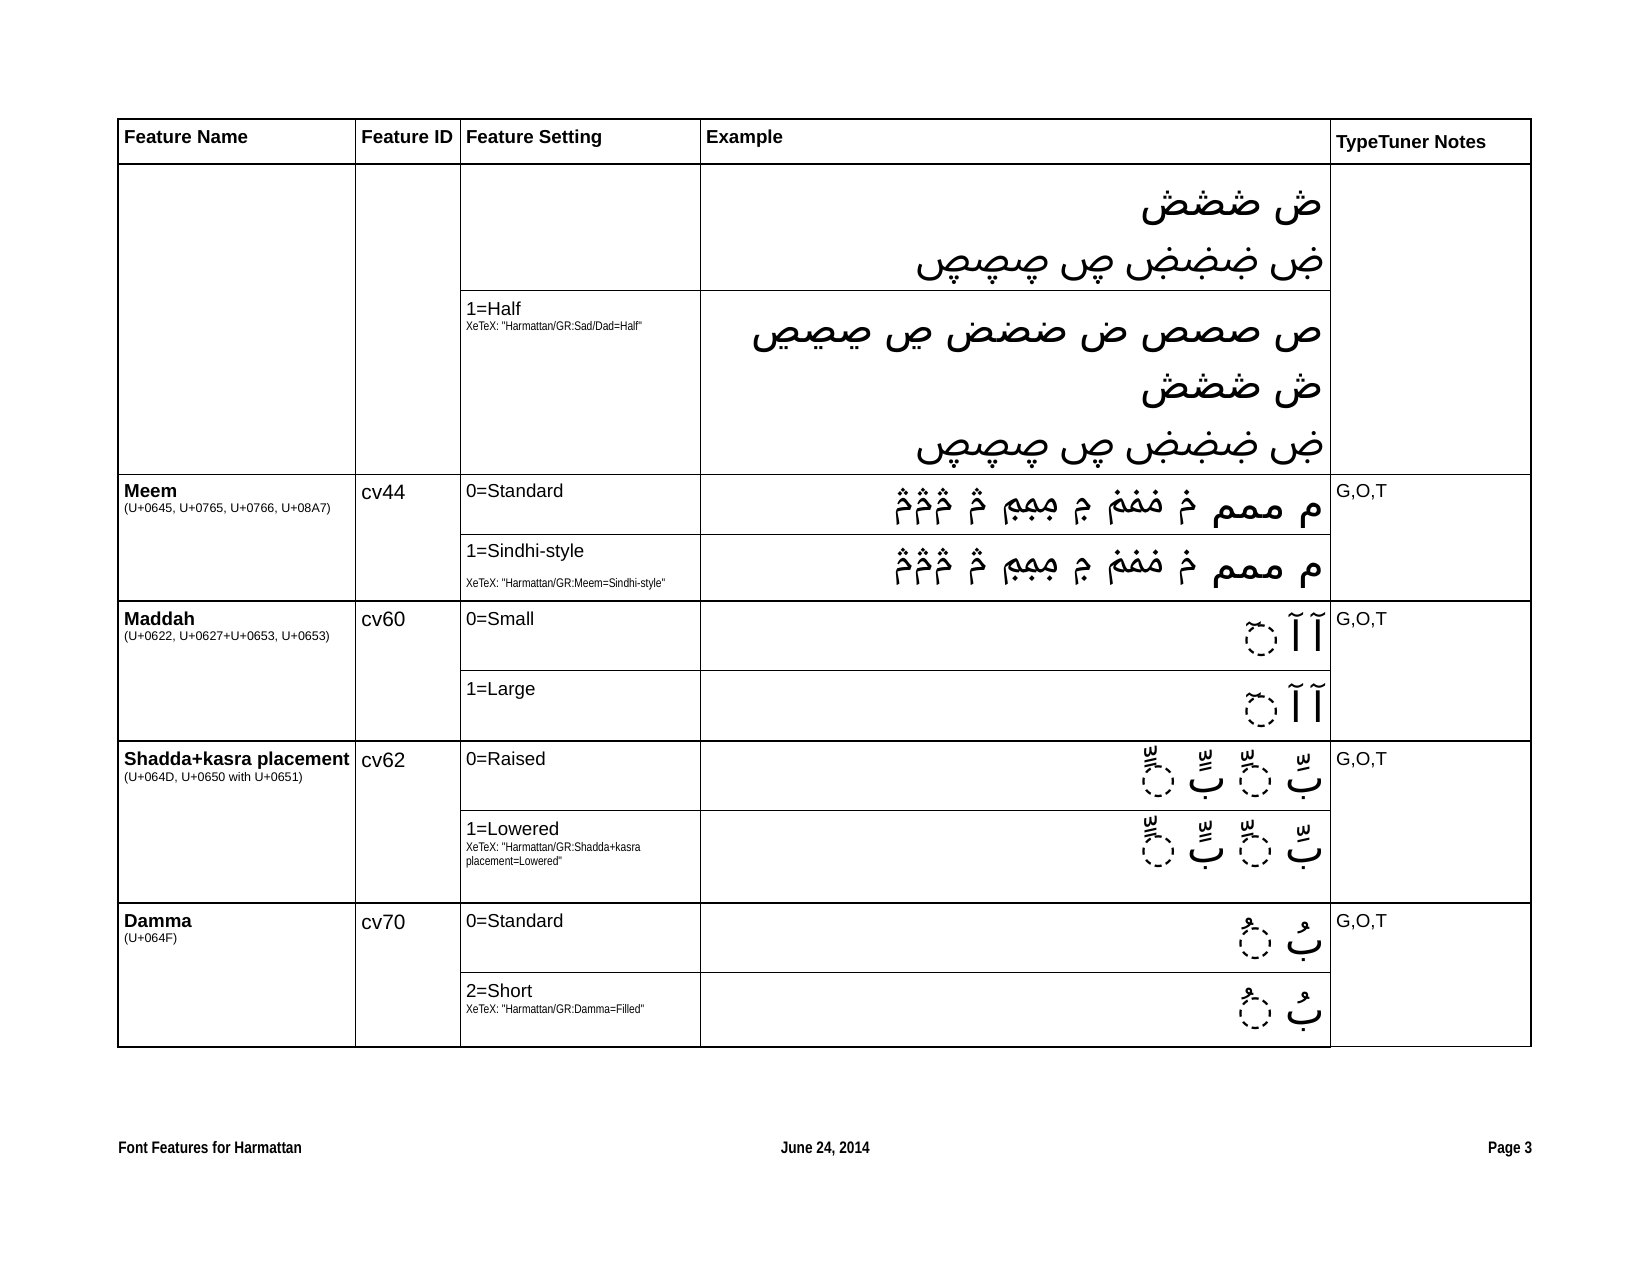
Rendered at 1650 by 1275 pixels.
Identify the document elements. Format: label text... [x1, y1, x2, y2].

table_cell cv70 [356, 904, 460, 1046]
table_cell 1=Sindhi-style XeTeX: "Harmattan/GR:Meem=Sindhi-style" [461, 535, 700, 599]
table_cell 1=Half XeTeX: "Harmattan/GR:Sad/Dad=Half" [461, 291, 700, 474]
table_cell 1=Large [461, 671, 700, 740]
table_cell 0=Standard [461, 475, 700, 534]
table_cell ص صصص ض ضضض ڝ ڝڝڝ ڞ ڞڞڞ ۻ ۻۻۻ ࢯ ࢯࢯࢯ [701, 291, 1330, 474]
table_cell cv44 [356, 475, 460, 599]
table_cell 0=Standard [461, 904, 700, 972]
table_cell 0=Raised [461, 742, 700, 810]
table_cell G,O,T [1331, 742, 1530, 902]
table_cell cv60 [356, 602, 460, 740]
table_cell Shadda+kasra placement (U+064D, U+0650 with U+0651) [119, 742, 355, 902]
table_cell 2=Short XeTeX: "Harmattan/GR:Damma=Filled" [461, 973, 700, 1046]
table_cell بِّ ◌ِّ بٍّ ◌ٍّ [701, 742, 1330, 810]
table_cell Maddah (U+0622, U+0627+U+0653, U+0653) [119, 602, 355, 740]
table_cell G,O,T [1331, 904, 1530, 1046]
table_cell 0=Small [461, 602, 700, 670]
table_header Feature ID [356, 120, 460, 163]
table_header Example [701, 120, 1330, 163]
table_cell Meem (U+0645, U+0765, U+0766, U+08A7) [119, 475, 355, 599]
table_cell cv62 [356, 742, 460, 902]
table_cell ڞ ڞڞڞ ۻ ۻۻۻ ࢯ ࢯࢯࢯ [701, 165, 1330, 290]
table_cell بِّ ◌ِّ بٍّ ◌ٍّ [701, 811, 1330, 902]
table_header Feature Name [119, 120, 355, 163]
table_cell م ممم ݥ ݥݥݥ ݦ ݦݦݦ ࢧ ࢧࢧࢧ [701, 535, 1330, 599]
table_cell G,O,T [1331, 475, 1530, 599]
table_cell م ممم ݥ ݥݥݥ ݦ ݦݦݦ ࢧ ࢧࢧࢧ [701, 475, 1330, 534]
table_cell [461, 165, 700, 290]
table_cell بُ ◌ُ [701, 904, 1330, 972]
table_cell [119, 165, 355, 474]
table_cell بُ ◌ُ [701, 973, 1330, 1046]
table_header TypeTuner Notes [1331, 120, 1530, 163]
table_cell [1331, 165, 1530, 474]
table_cell Damma (U+064F) [119, 904, 355, 1046]
table_header Feature Setting [461, 120, 700, 163]
table_cell [356, 165, 460, 474]
table_cell 1=Lowered XeTeX: "Harmattan/GR:Shadda+kasra placement=Lowered" [461, 811, 700, 902]
table_cell آ آ ◌ٓ [701, 671, 1330, 740]
table_cell آ آ ◌ٓ [701, 602, 1330, 670]
table_cell G,O,T [1331, 602, 1530, 740]
